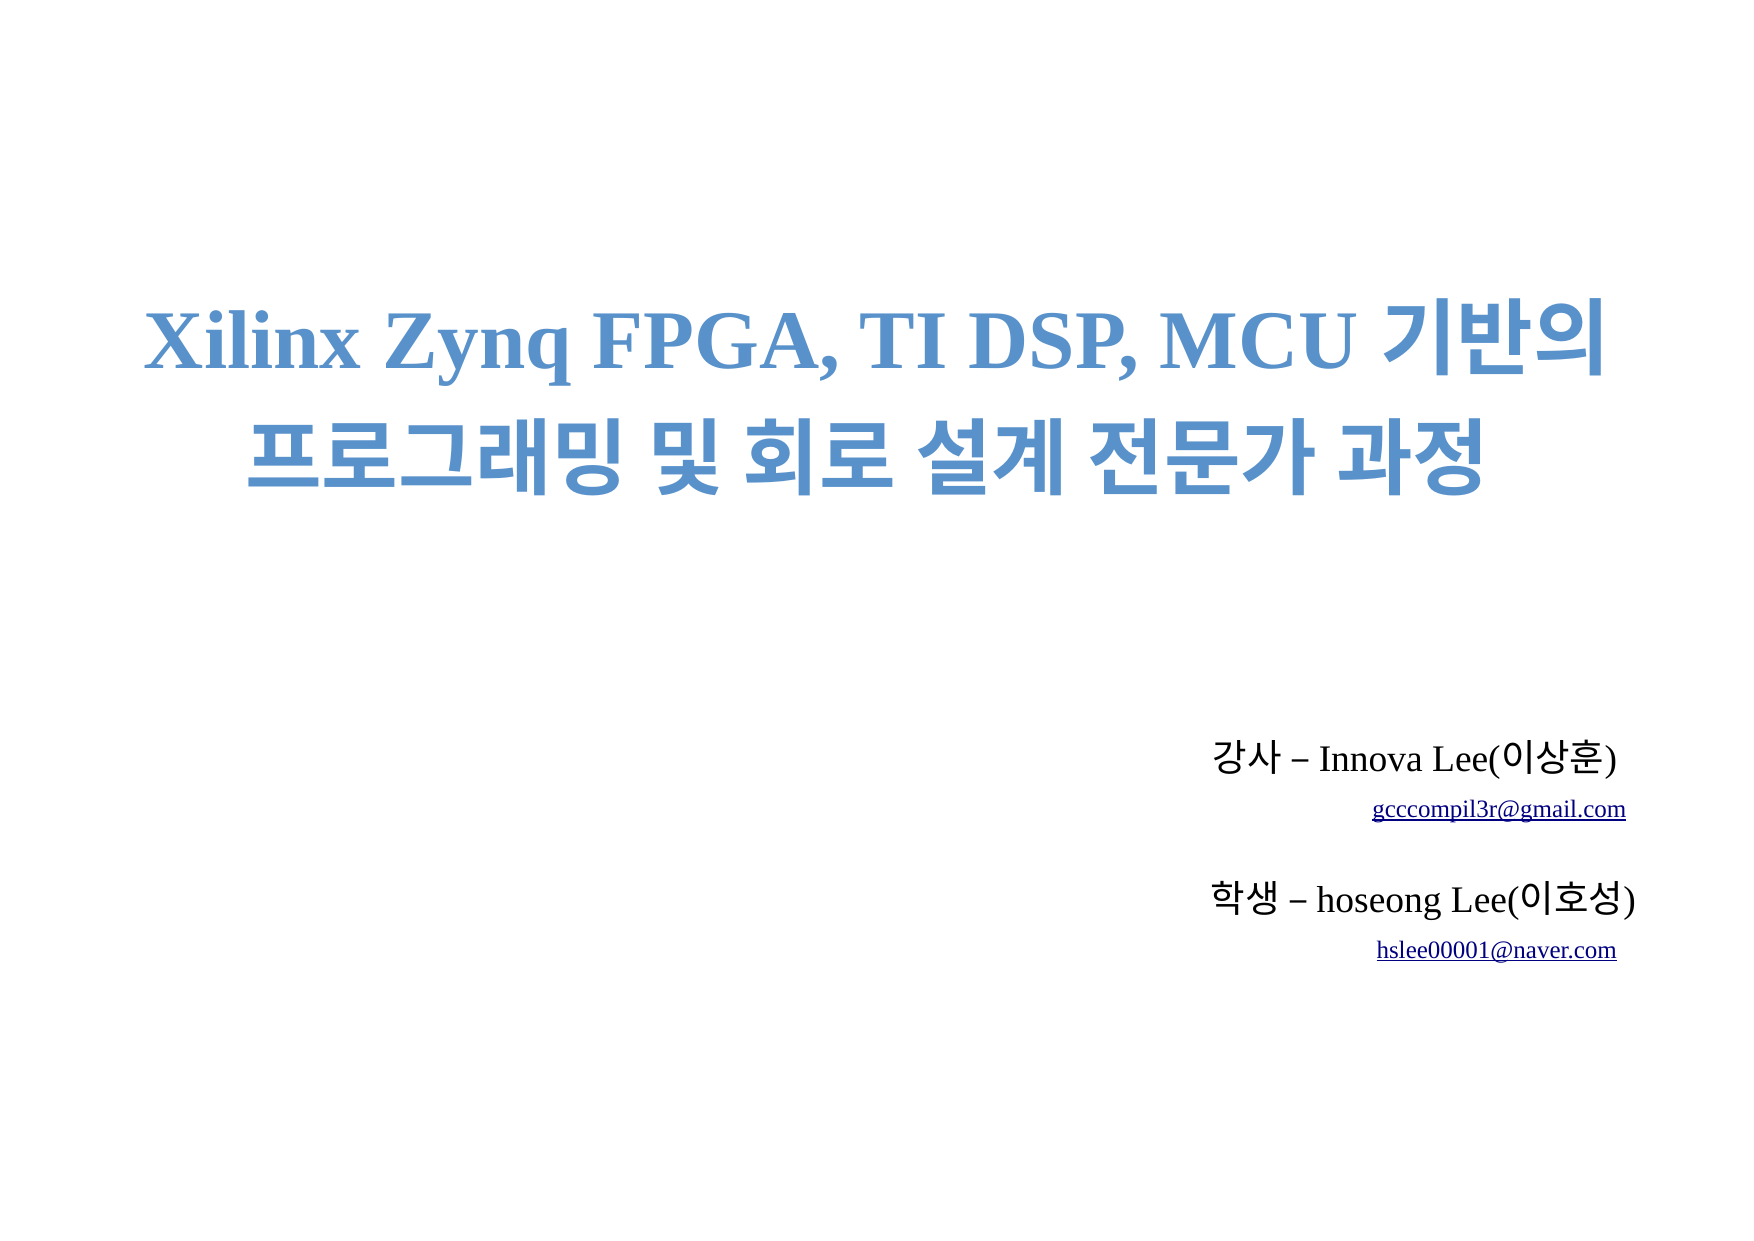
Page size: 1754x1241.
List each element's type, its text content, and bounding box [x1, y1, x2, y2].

text 학생 – hoseong Lee(이호성) [118, 869, 1635, 923]
text hslee00001@naver.com [118, 923, 1635, 966]
text Xilinx Zynq FPGA, TI DSP, MCU 기반의 프로그래밍 및 회로 설계 전문가 과정 [118, 271, 1635, 513]
text gcccompil3r@gmail.com [118, 783, 1635, 826]
text 강사 – Innova Lee(이상훈) [118, 728, 1635, 783]
